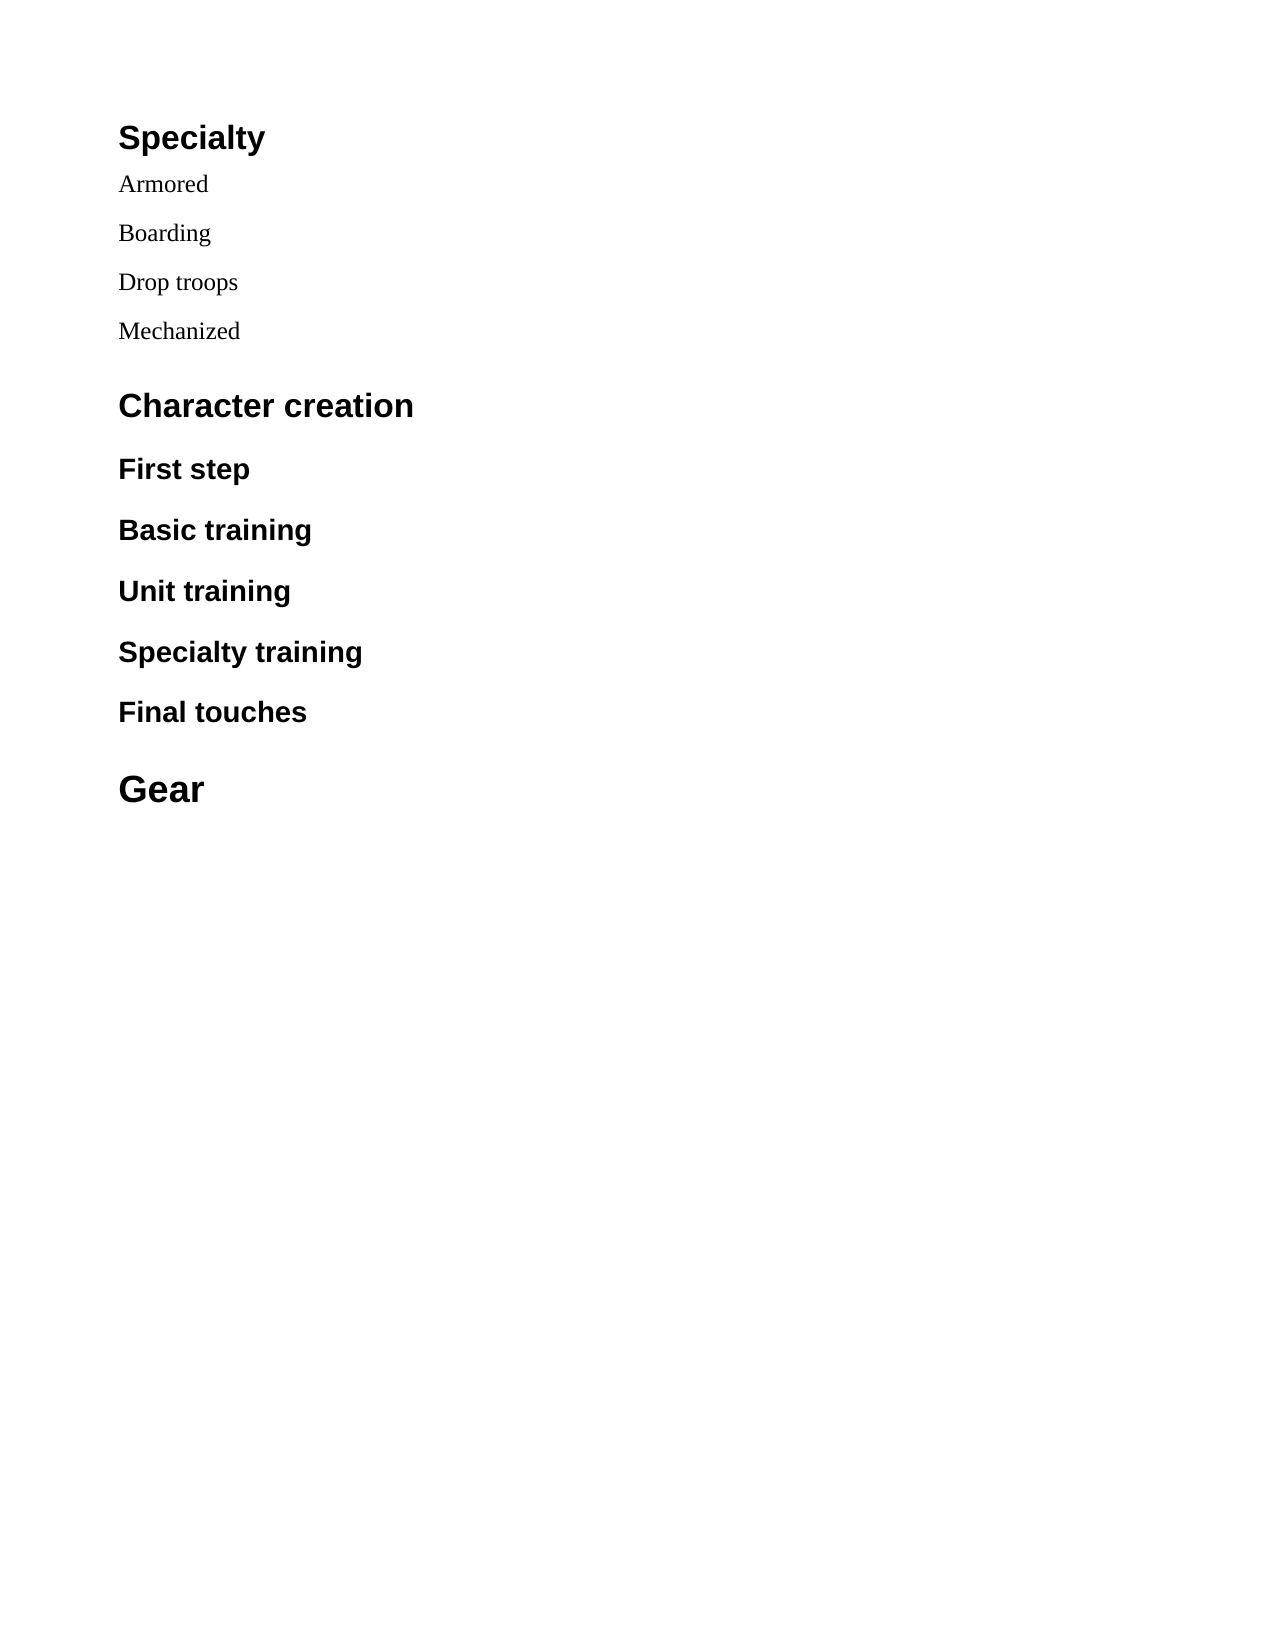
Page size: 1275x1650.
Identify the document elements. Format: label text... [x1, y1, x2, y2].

subtitle Specialty training [118, 634, 1157, 668]
subtitle Specialty [118, 118, 1157, 157]
text Drop troops [118, 267, 1157, 296]
text Mechanized [118, 316, 1157, 345]
text Armored [118, 169, 1157, 198]
subtitle Character creation [118, 386, 1157, 425]
subtitle Basic training [118, 513, 1157, 547]
subtitle Final touches [118, 695, 1157, 729]
subtitle First step [118, 452, 1157, 486]
subtitle Unit training [118, 574, 1157, 607]
text Boarding [118, 218, 1157, 247]
subtitle Gear [118, 767, 1157, 810]
